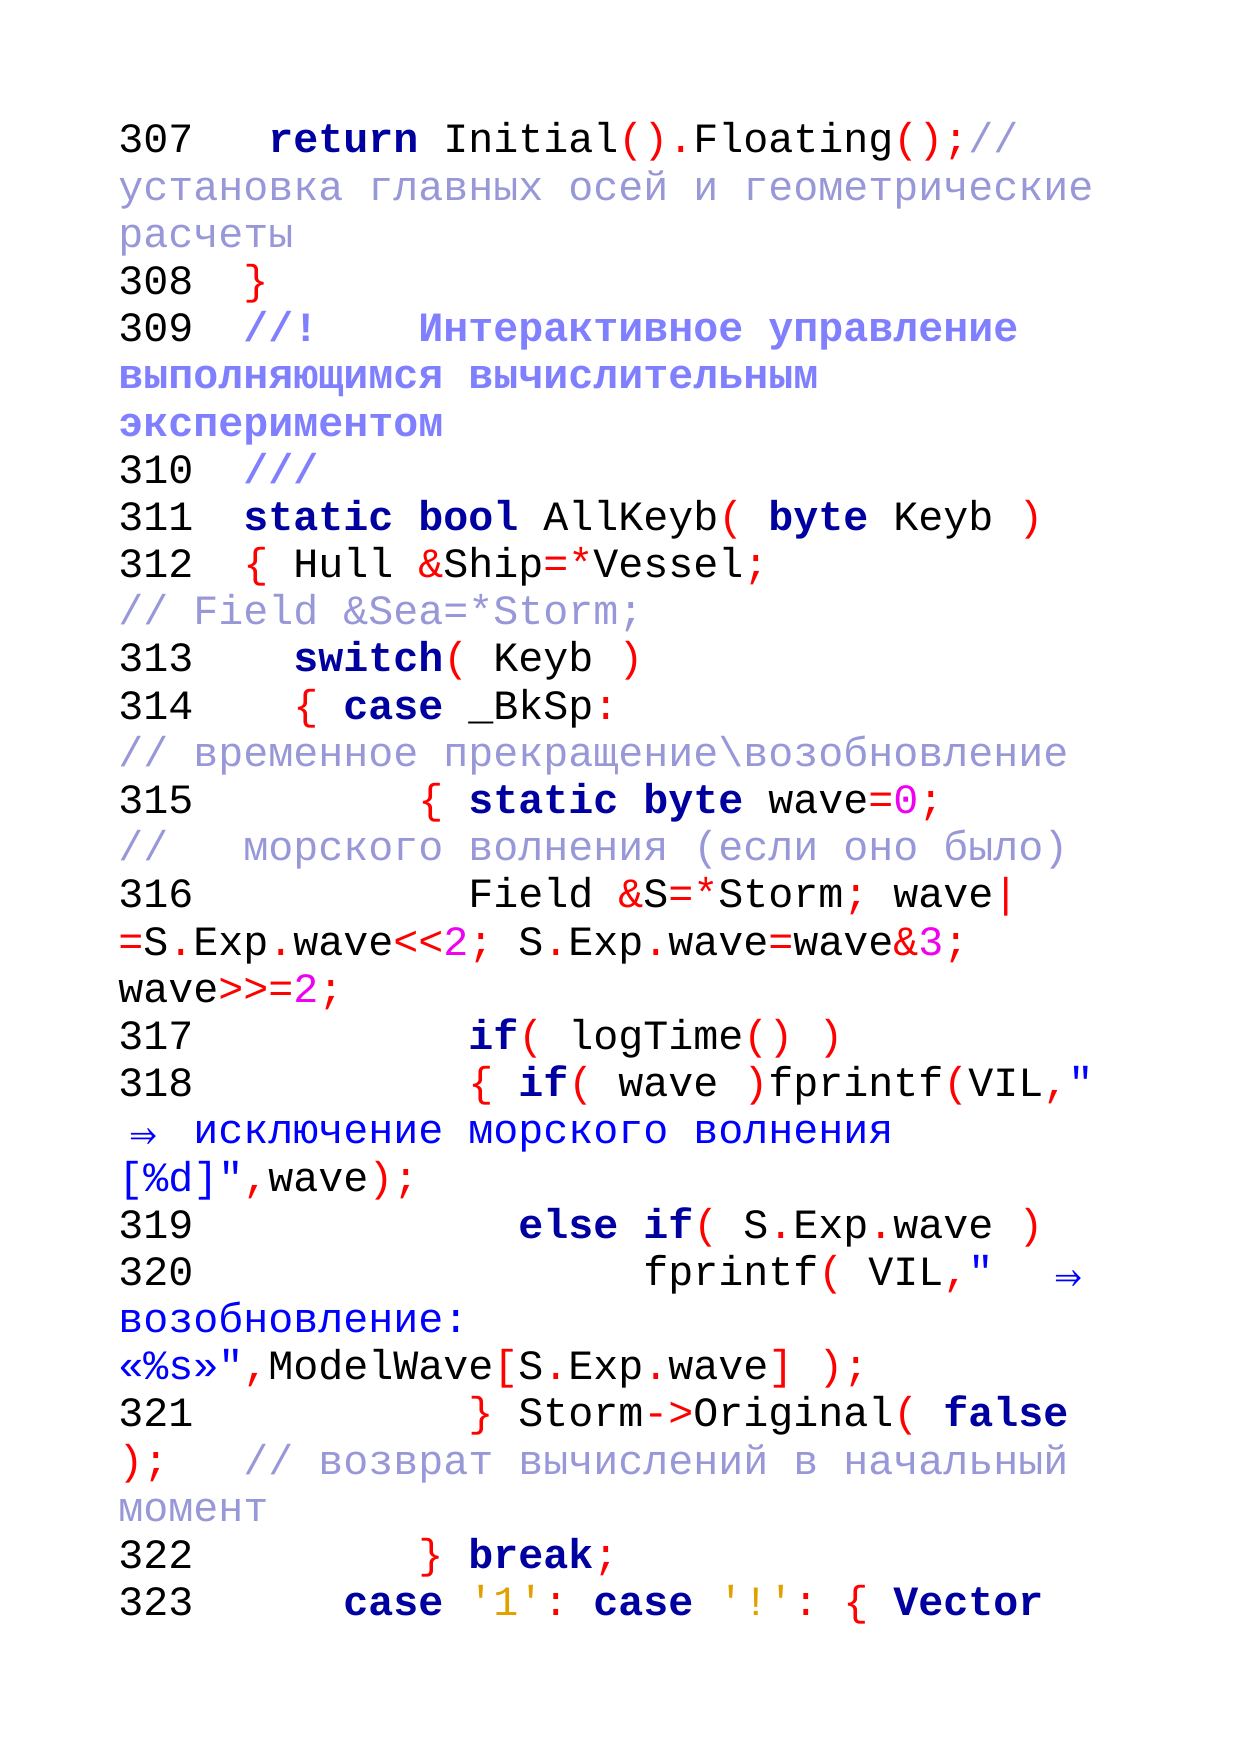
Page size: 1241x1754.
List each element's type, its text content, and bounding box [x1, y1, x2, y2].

subtitle 320 fprintf( VIL," ⇒ возобновление: «%s»",ModelWave[S.Exp.wave] ); [118, 1251, 1122, 1392]
subtitle 317 if( logTime() ) [118, 1015, 568, 1062]
subtitle 323 case '1': case '!': { Vector [118, 1581, 1122, 1628]
subtitle 311 static bool AllKeyb( byte Keyb ) [118, 496, 543, 543]
subtitle 322 } break; [118, 1534, 1122, 1581]
subtitle 316 Field &S=*Storm; wave|=S.Exp.wave<<2; S.Exp.wave=wave&3; wave>>=2; [118, 873, 1122, 1015]
subtitle 321 } Storm->Original( false ); // возврат вычислений в начальный момент [118, 1392, 1122, 1534]
subtitle 307 return Initial().Floating();// установка главных осей и геометрические расчеты [118, 118, 1122, 260]
subtitle 308 } [118, 260, 1122, 307]
subtitle 313 switch( Keyb ) [118, 637, 493, 684]
subtitle 315 { static byte wave=0; // морского волнения (если оно было) [118, 779, 1122, 873]
subtitle 317 if( logTime() ) [743, 1015, 1122, 1062]
subtitle 311 static bool AllKeyb( byte Keyb ) [718, 496, 893, 543]
subtitle 312 { Hull &Ship=*Vessel; // Field &Sea=*Storm; [118, 543, 1122, 637]
subtitle 311 static bool AllKeyb( byte Keyb ) [1018, 496, 1122, 543]
subtitle 310 /// [118, 448, 1122, 496]
subtitle 309 //! Интерактивное управление выполняющимся вычислительным экспериментом [118, 307, 1122, 448]
subtitle 318 { if( wave )fprintf(VIL," ⇒ исключение морского волнения [%d]",wave); [118, 1062, 1122, 1203]
subtitle 319 else if( S.Exp.wave ) [118, 1203, 1122, 1251]
subtitle 314 { case _BkSp: // временное прекращение\возобновление [118, 684, 1122, 779]
subtitle 313 switch( Keyb ) [618, 637, 1122, 684]
